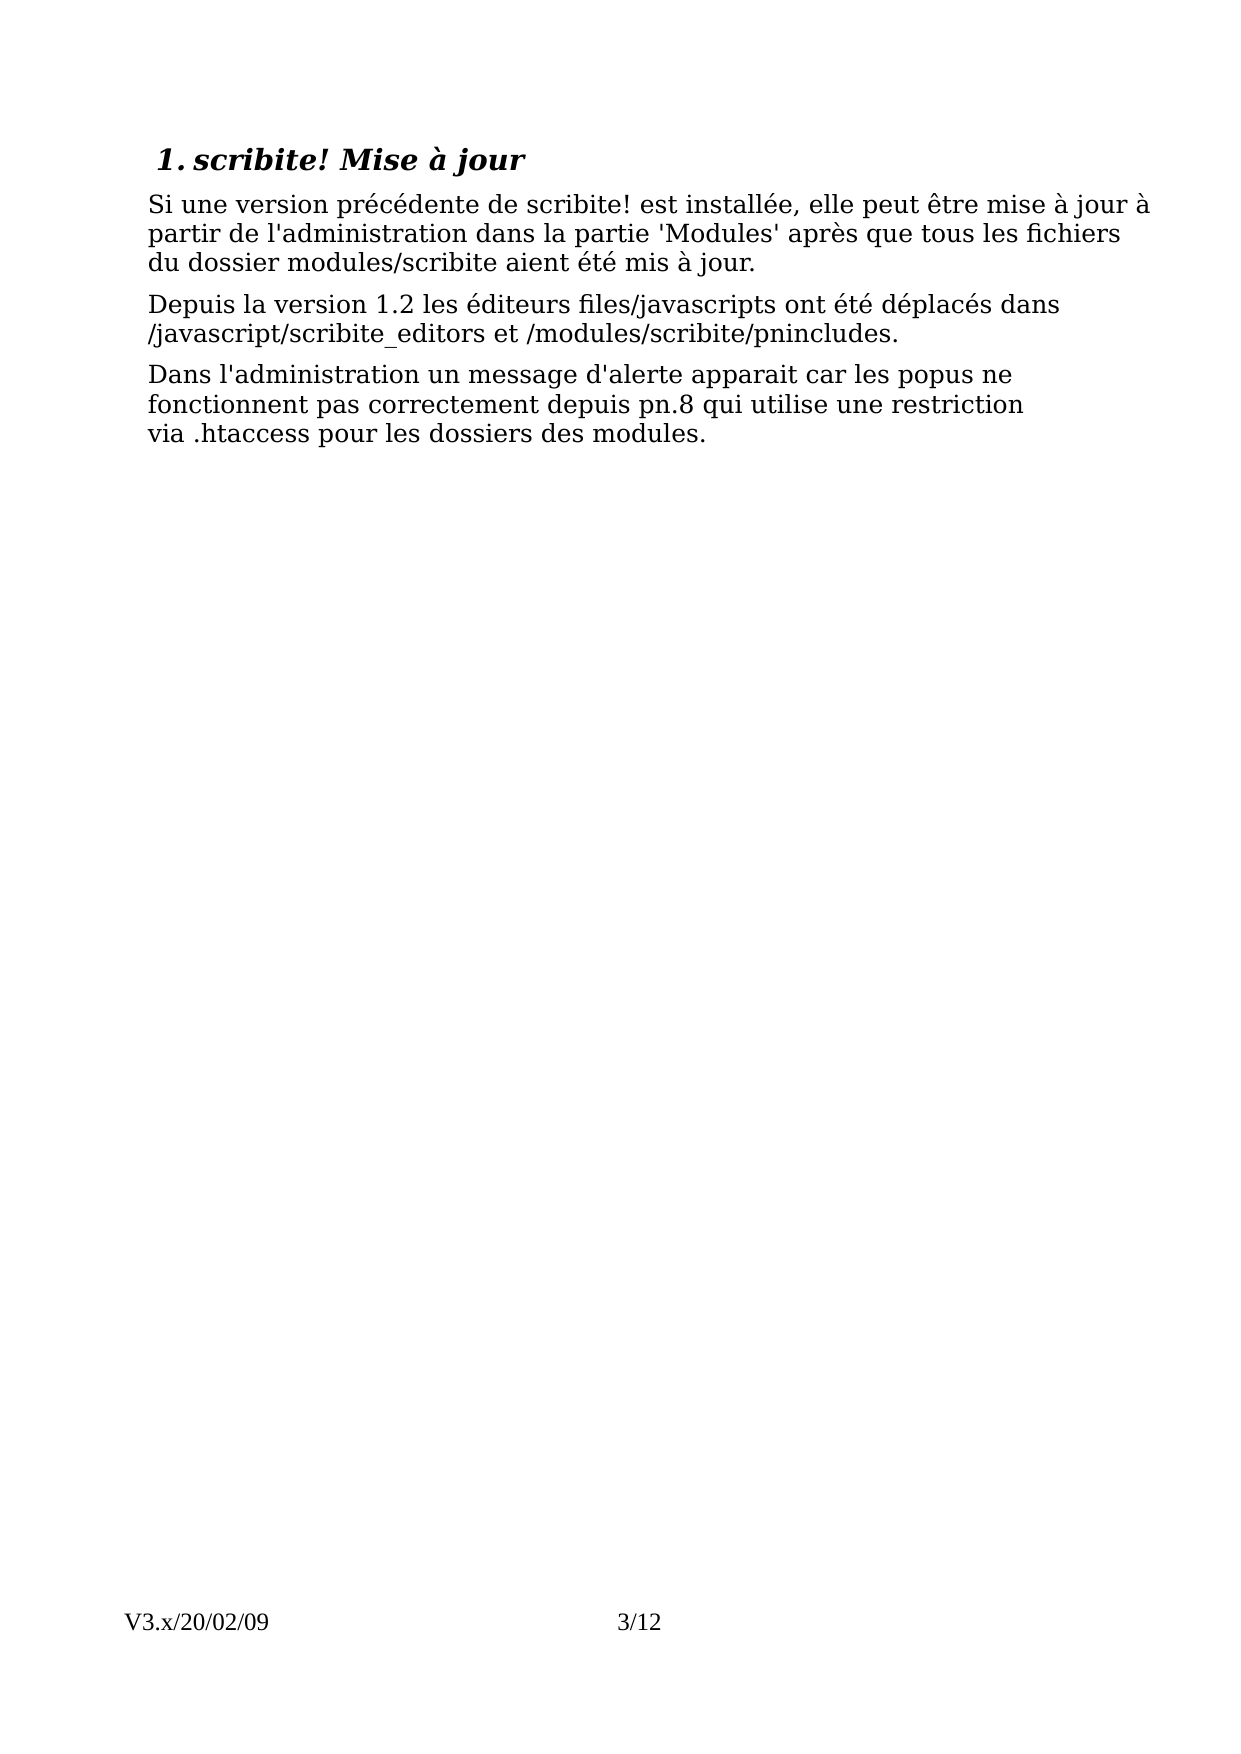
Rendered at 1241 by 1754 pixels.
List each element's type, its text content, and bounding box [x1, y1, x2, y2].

text Si une version précédente de scribite! est installée, elle peut être mise à jour à partir de l'administration dans la partie 'Modules' après que tous les fichiers du dossier modules/scribite aient été mis à jour. [148, 190, 1160, 277]
text Depuis la version 1.2 les éditeurs files/javascripts ont été déplacés dans /javascript/scribite_editors et /modules/scribite/pnincludes. [148, 290, 1160, 348]
text Dans l'administration un message d'alerte apparait car les popus ne fonctionnent pas correctement depuis pn.8 qui utilise une restriction via .htaccess pour les dossiers des modules. [148, 361, 1160, 448]
subtitle scribite! Mise à jour [156, 143, 1160, 177]
